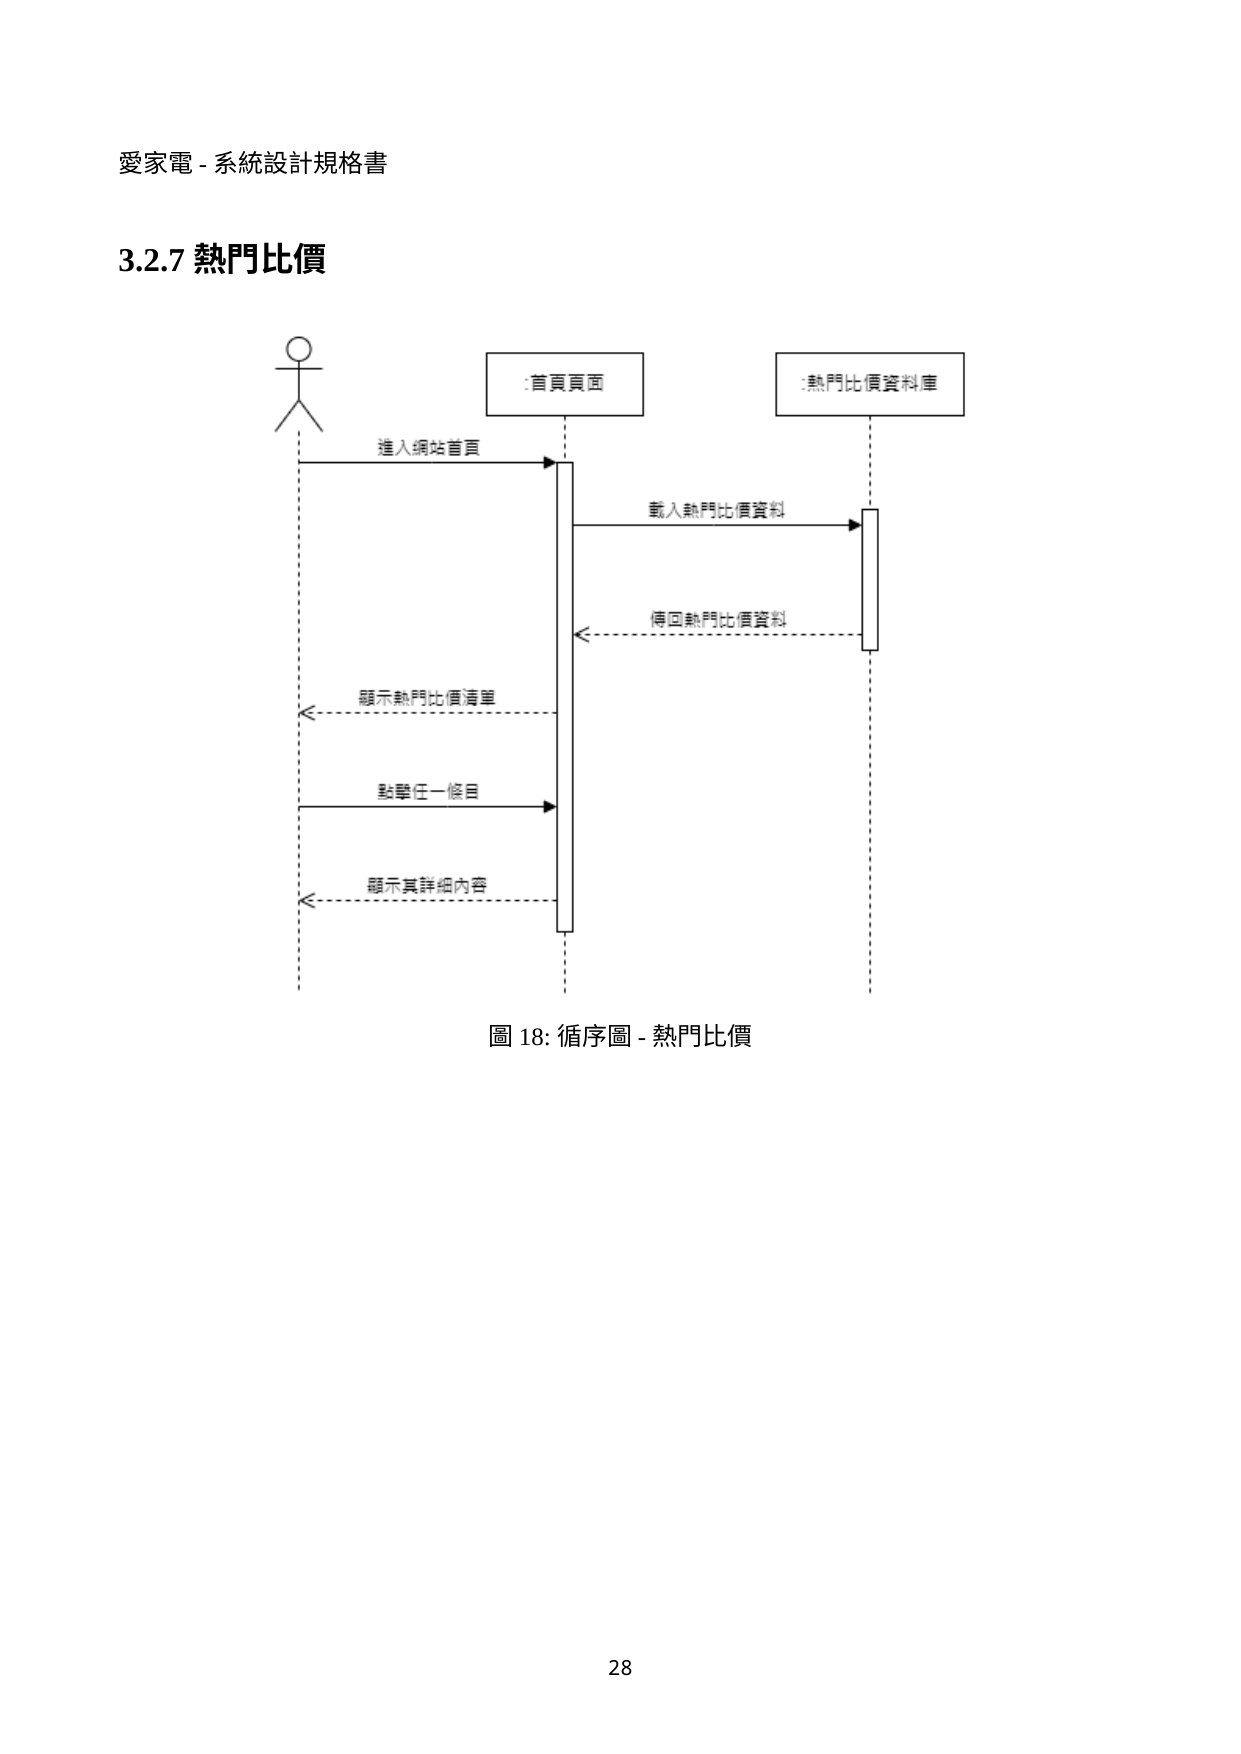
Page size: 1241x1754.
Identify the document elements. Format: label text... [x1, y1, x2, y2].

picture [264, 326, 976, 1008]
subtitle 3.2.7 熱門比價 [118, 232, 1122, 281]
text 圖 18: 循序圖 - 熱門比價 [265, 1008, 976, 1052]
